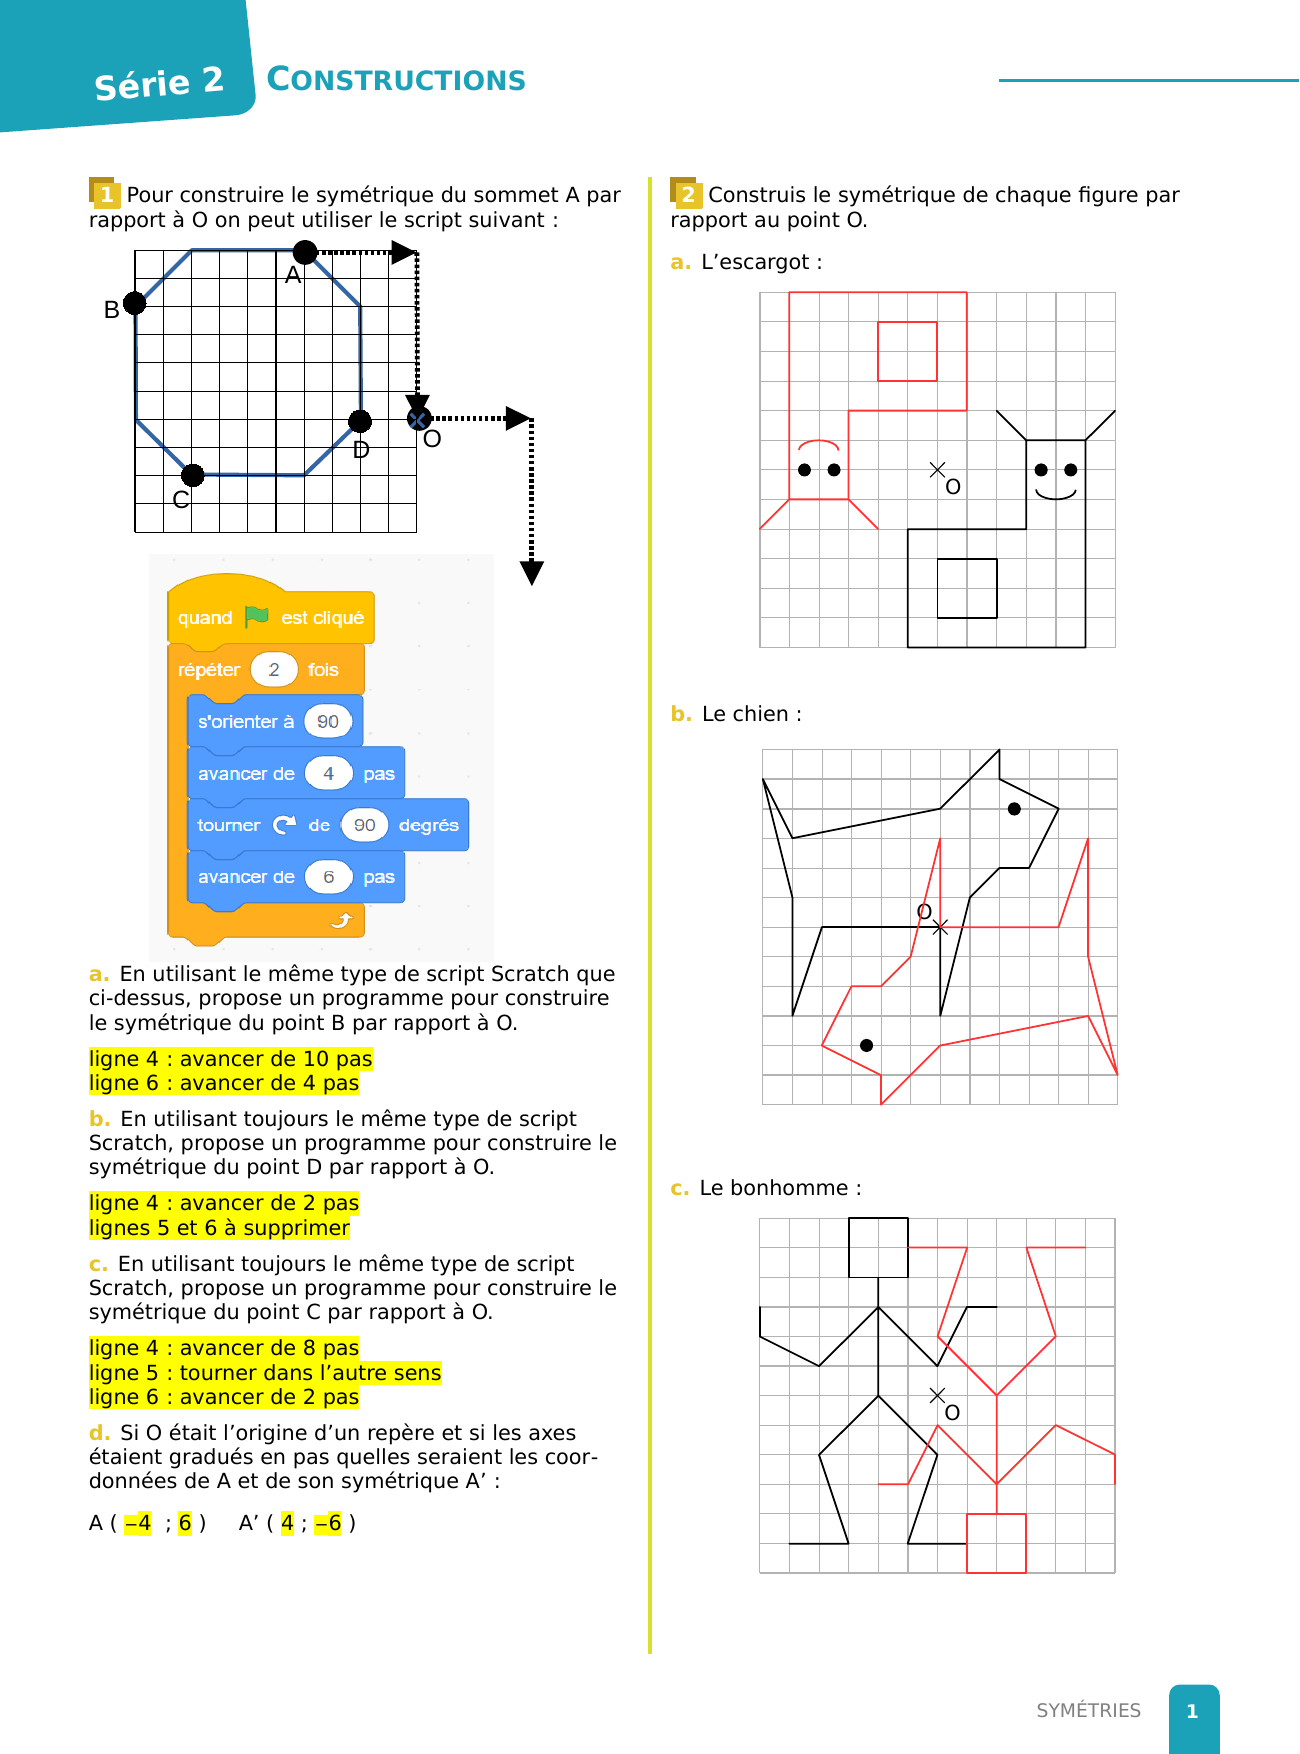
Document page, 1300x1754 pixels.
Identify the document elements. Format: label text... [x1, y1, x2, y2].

subtitle Construis le symétrique de chaque figure par rapport au point O. [670, 177, 1211, 232]
text lignes 5 et 6 à supprimer [350, 1216, 629, 1240]
subtitle A ( −4 ; 6 ) A’ ( 4 ; −6 ) [192, 1511, 281, 1536]
text ligne 6 : avancer de 2 pas [359, 1385, 629, 1409]
list L’escargot : [670, 250, 1211, 274]
list Le bonhomme : [670, 1176, 1211, 1200]
subtitle A ( −4 ; 6 ) A’ ( 4 ; −6 ) [341, 1511, 623, 1536]
text ligne 4 : avancer de 2 pas­ [359, 1191, 629, 1216]
subtitle A ( −4 ; 6 ) A’ ( 4 ; −6 ) [88, 1511, 138, 1536]
picture [148, 554, 494, 962]
text ligne 5 : tourner dans l’autre sens [442, 1361, 629, 1385]
list En utilisant toujours le même type de script Scratch, propose un programme pour construire le symétrique du point D par rapport à O. [88, 1107, 629, 1180]
subtitle A ( −4 ; 6 ) A’ ( 4 ; −6 ) [151, 1511, 178, 1536]
list Le chien : [670, 702, 1211, 726]
list Si O était l’origine d’un repère et si les axes étaient gradués en pas quelles seraient les coor­données de A et de son symétrique A’ : [88, 1421, 629, 1494]
list En utilisant toujours le même type de script Scratch, propose un programme pour construire le symétrique du point C par rapport à O. [88, 1252, 629, 1324]
text ligne 6 : avancer de 4 pas [359, 1071, 629, 1095]
text ligne 4 : avancer de 10 pas­ [373, 1047, 629, 1071]
subtitle Pour construire le symétrique du sommet A par rapport à O on peut utiliser le script suivant : [88, 177, 629, 232]
subtitle A ( −4 ; 6 ) A’ ( 4 ; −6 ) [294, 1511, 328, 1536]
text ligne 4 : avancer de 8 pas­ [359, 1336, 629, 1361]
list En utilisant le même type de script Scratch que ci-dessus, propose un programme pour construire le symétrique du point B par rapport à O. [88, 250, 629, 1035]
